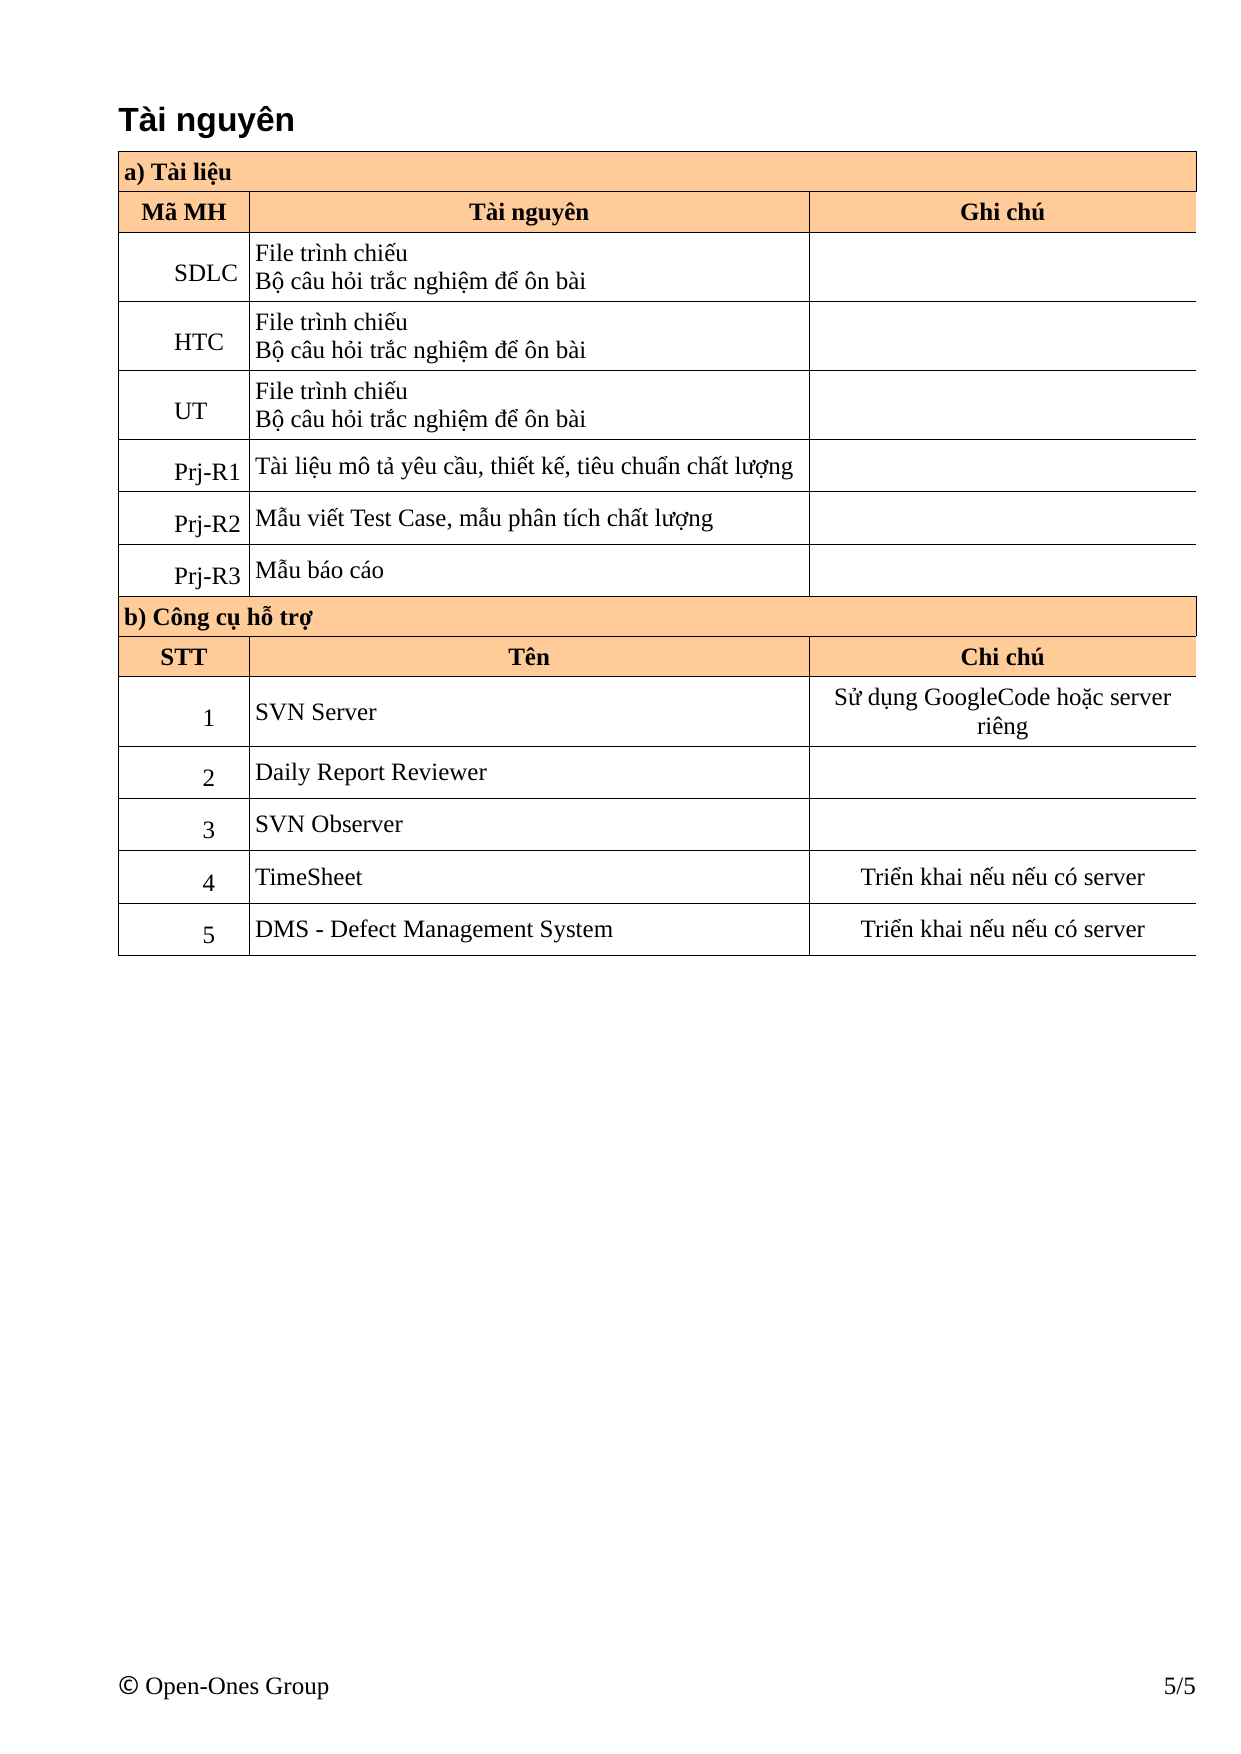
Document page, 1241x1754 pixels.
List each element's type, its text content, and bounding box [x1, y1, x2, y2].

table_cell Sử dụng GoogleCode hoặc server riêng [810, 677, 1196, 746]
table_cell [810, 799, 1196, 850]
table_cell 1 [119, 677, 249, 746]
table_cell File trình chiếu Bộ câu hỏi trắc nghiệm để ôn bài [250, 233, 809, 301]
table_cell Tên [250, 637, 809, 676]
table_cell Prj-R3 [119, 545, 249, 596]
table_cell DMS - Defect Management System [250, 904, 809, 955]
table_header a) Tài liệu [119, 152, 1196, 191]
table_cell [810, 747, 1196, 798]
table_cell SVN Observer [250, 799, 809, 850]
table_cell Prj-R2 [119, 492, 249, 543]
table_cell [810, 492, 1196, 543]
table_cell [810, 233, 1196, 301]
table_cell Daily Report Reviewer [250, 747, 809, 798]
table_cell [810, 545, 1196, 596]
table_cell [810, 302, 1196, 370]
table_cell Mẫu viết Test Case, mẫu phân tích chất lượng [250, 492, 809, 543]
table_cell [810, 440, 1196, 491]
table_cell UT [119, 371, 249, 439]
table_cell Tài liệu mô tả yêu cầu, thiết kế, tiêu chuẩn chất lượng [250, 440, 809, 491]
table_cell [810, 371, 1196, 439]
table_cell SDLC [119, 233, 249, 301]
table_cell 3 [119, 799, 249, 850]
table_cell File trình chiếu Bộ câu hỏi trắc nghiệm để ôn bài [250, 371, 809, 439]
table_cell Mã MH [119, 192, 249, 232]
table_cell TimeSheet [250, 851, 809, 902]
table_cell Prj-R1 [119, 440, 249, 491]
table_cell Mẫu báo cáo [250, 545, 809, 596]
table_cell 5 [119, 904, 249, 955]
table_cell STT [119, 637, 249, 676]
table_cell Triển khai nếu nếu có server [810, 904, 1196, 955]
table_cell Triển khai nếu nếu có server [810, 851, 1196, 902]
table_cell b) Công cụ hỗ trợ [119, 597, 1196, 636]
table_cell Ghi chú [810, 192, 1196, 232]
table_cell 4 [119, 851, 249, 902]
table_cell Chi chú [810, 637, 1196, 676]
table_cell 2 [119, 747, 249, 798]
table_cell Tài nguyên [250, 192, 809, 232]
subtitle Tài nguyên [118, 100, 1196, 139]
table_cell SVN Server [250, 677, 809, 746]
table_cell File trình chiếu Bộ câu hỏi trắc nghiệm để ôn bài [250, 302, 809, 370]
table_cell HTC [119, 302, 249, 370]
